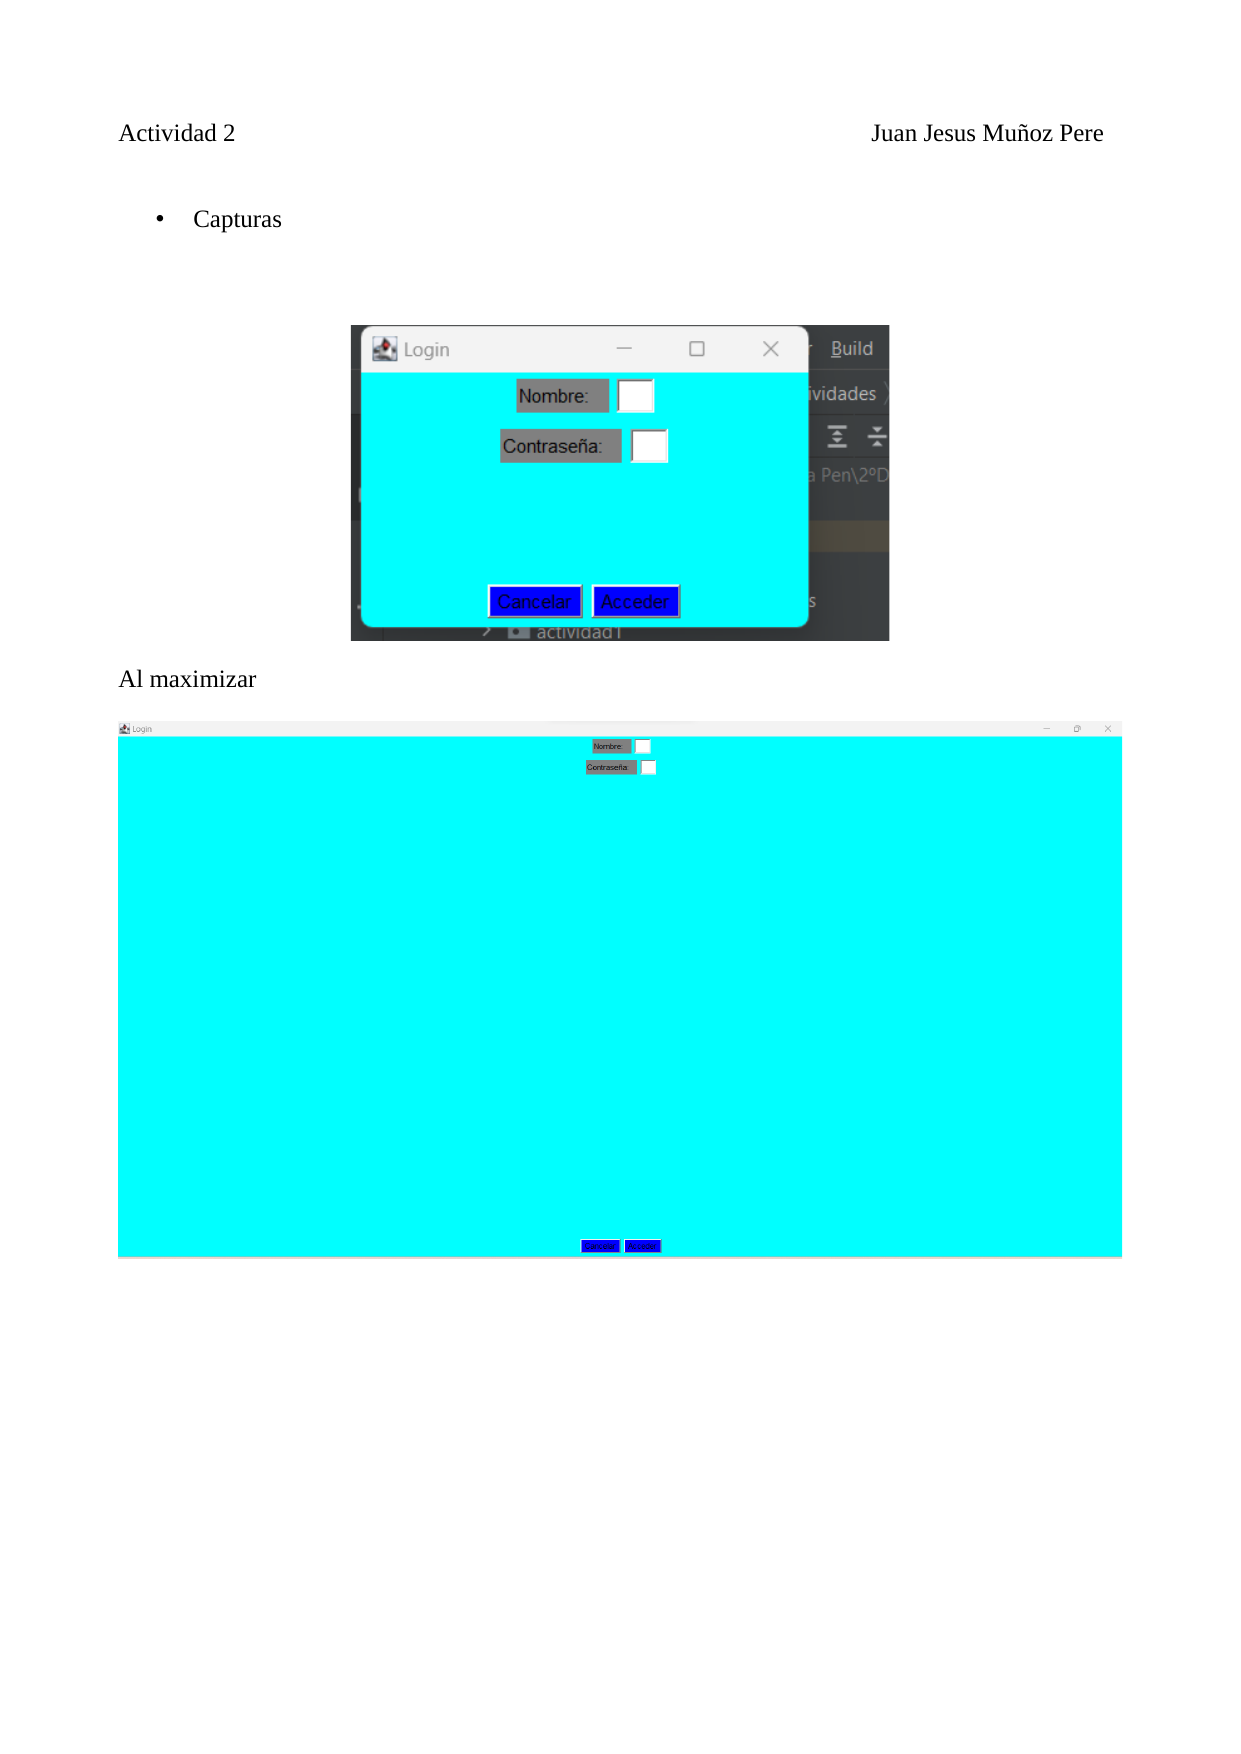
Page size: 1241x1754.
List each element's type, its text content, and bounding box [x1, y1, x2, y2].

list Capturas [156, 204, 1122, 233]
picture [118, 721, 1123, 1259]
text Actividad 2 Juan Jesus Muñoz Pere [118, 118, 1122, 147]
picture [350, 325, 890, 641]
text Al maximizar [118, 664, 1122, 693]
